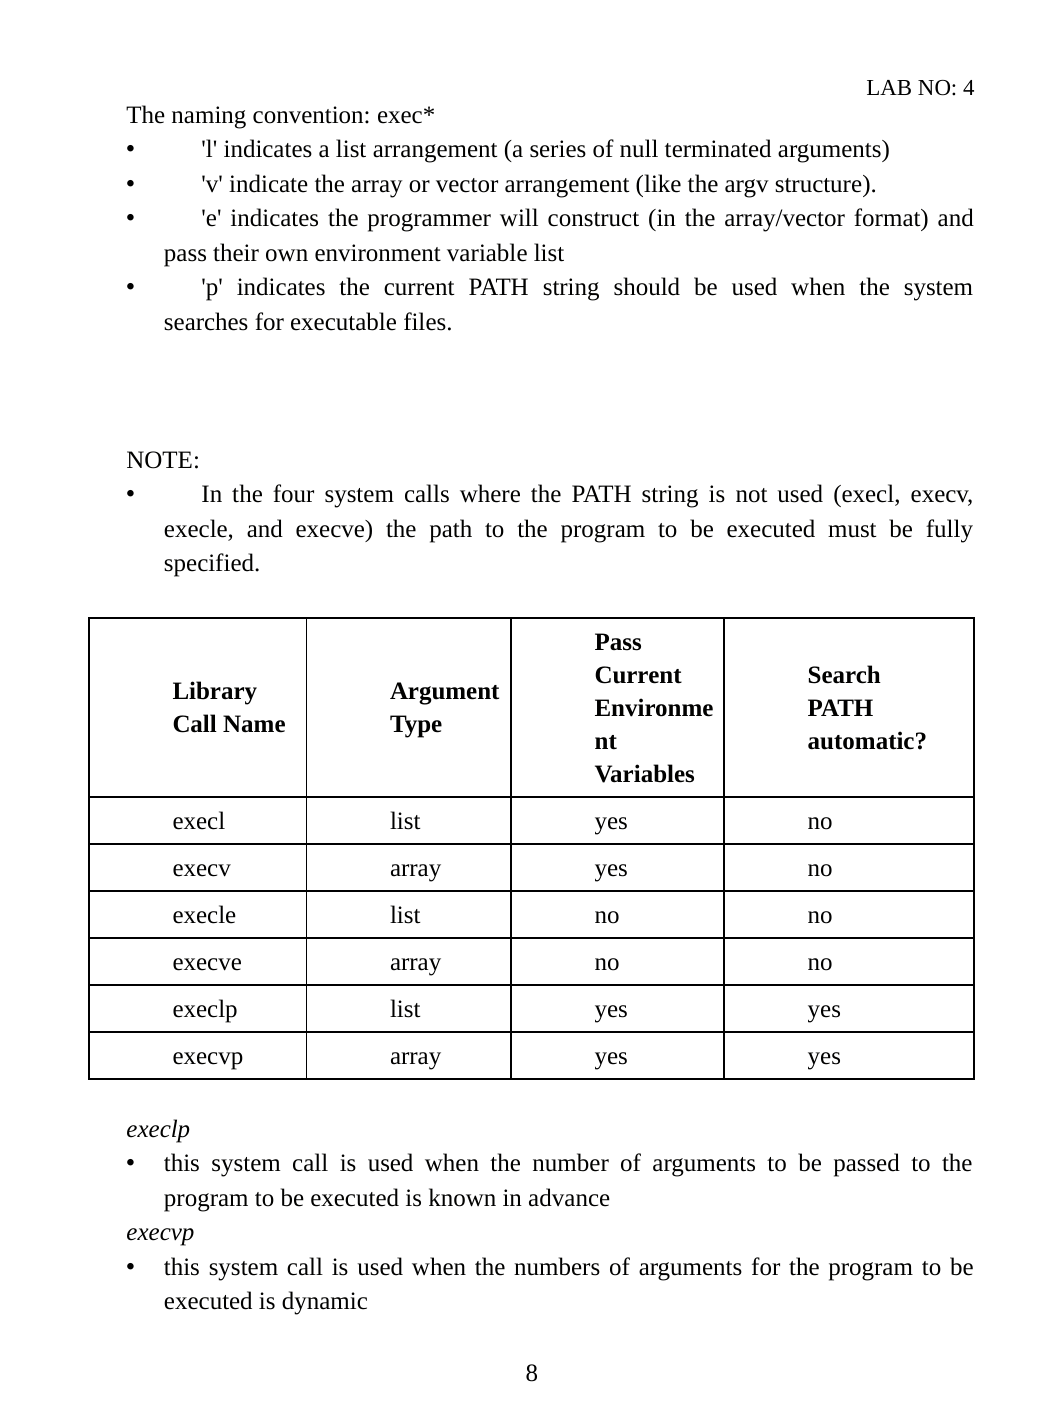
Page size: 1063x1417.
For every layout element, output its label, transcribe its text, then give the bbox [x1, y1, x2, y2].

list 'e' indicates the programmer will construct (in the array/vector format) and pass their own environment variable list [126, 203, 974, 267]
table_cell execle [90, 892, 306, 937]
list this system call is used when the numbers of arguments for the program to be executed is dynamic [126, 1252, 974, 1315]
table_cell execv [90, 845, 306, 890]
list this system call is used when the number of arguments to be passed to the program to be executed is known in advance [126, 1148, 974, 1212]
table_cell no [725, 939, 973, 984]
list 'l' indicates a list arrangement (a series of null terminated arguments) [126, 134, 974, 163]
text execlp [126, 1114, 974, 1143]
table_cell yes [725, 986, 973, 1031]
table_cell yes [512, 986, 723, 1031]
table_cell list [307, 986, 510, 1031]
table_cell execlp [90, 986, 306, 1031]
table_cell yes [512, 798, 723, 843]
table_cell execvp [90, 1033, 306, 1078]
table_cell no [725, 845, 973, 890]
table_cell yes [512, 1033, 723, 1078]
table_cell array [307, 845, 510, 890]
list In the four system calls where the PATH string is not used (execl, execv, execle, and execve) the path to the program to be executed must be fully specified. [126, 479, 974, 577]
table_cell no [512, 939, 723, 984]
list 'p' indicates the current PATH string should be used when the system searches for executable files. [126, 272, 974, 336]
table_cell list [307, 798, 510, 843]
table_cell array [307, 939, 510, 984]
table_cell yes [512, 845, 723, 890]
table_cell execve [90, 939, 306, 984]
table_header Pass Current Environment Variables [512, 619, 723, 796]
text NOTE: [126, 445, 974, 473]
text The naming convention: exec* [126, 100, 974, 129]
table_cell no [512, 892, 723, 937]
table_cell execl [90, 798, 306, 843]
table_cell no [725, 798, 973, 843]
table_cell no [725, 892, 973, 937]
table_cell yes [725, 1033, 973, 1078]
table_header Search PATH automatic? [725, 619, 973, 796]
table_cell list [307, 892, 510, 937]
table_header Library Call Name [90, 619, 306, 796]
table_cell array [307, 1033, 510, 1078]
list 'v' indicate the array or vector arrangement (like the argv structure). [126, 169, 974, 198]
text execvp [126, 1217, 974, 1246]
table_header Argument Type [307, 619, 510, 796]
